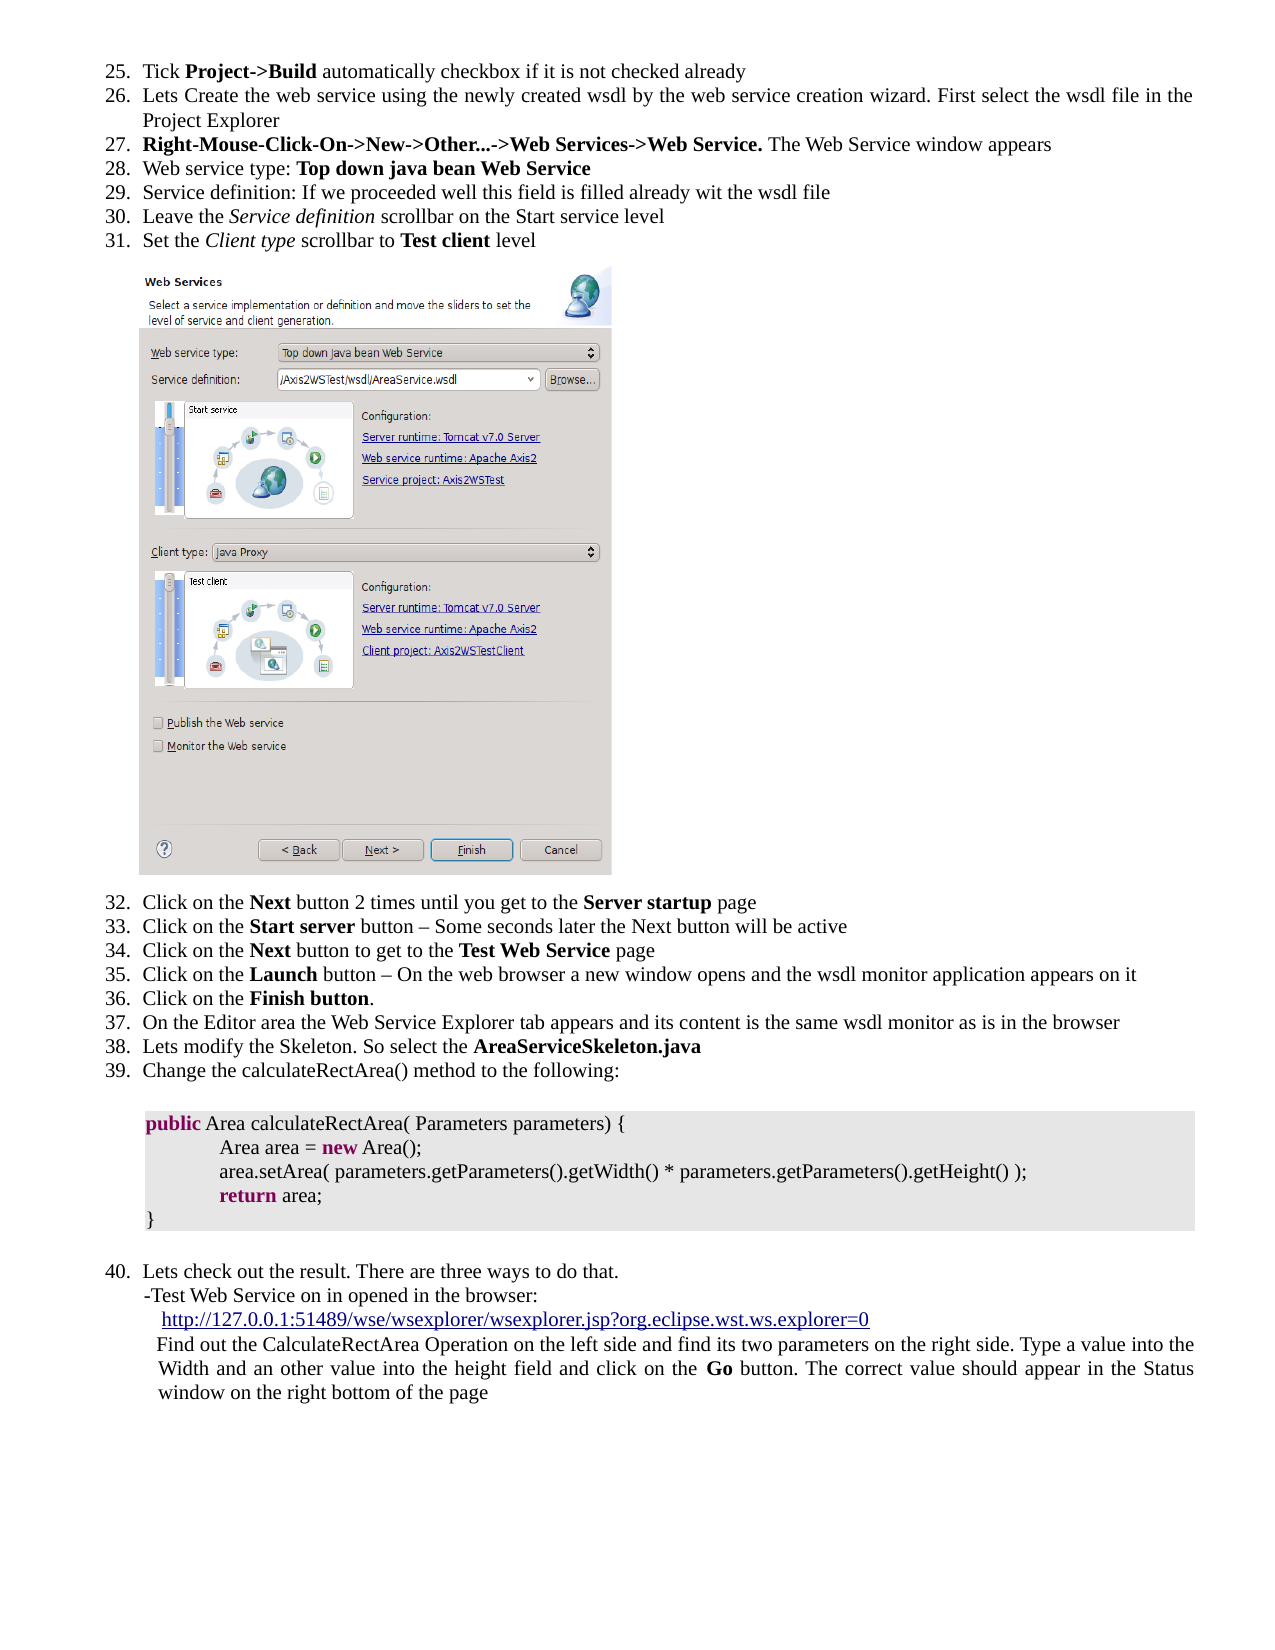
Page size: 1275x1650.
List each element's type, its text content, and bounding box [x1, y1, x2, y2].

text Find out the CalculateRectArea Operation on the left side and find its two parameters on the right side. Type a value into the Width and an other value into the height field and click on the Go button. The correct value should appear in the Status window on the right bottom of the page [156, 1331, 1195, 1404]
list Click on the Start server button – Some seconds later the Next button will be active [105, 914, 1195, 938]
list Click on the Finish button. [105, 986, 1195, 1010]
list Tick Project->Build automatically checkbox if it is not checked already [105, 59, 1195, 83]
text area.setArea( parameters.getParameters().getWidth() * parameters.getParameters().getHeight() ); [145, 1159, 1195, 1183]
list Click on the Next button to get to the Test Web Service page [105, 938, 1195, 962]
list Service definition: If we proceeded well this field is filled already wit the wsdl file [105, 180, 1195, 204]
list Click on the Next button 2 times until you get to the Server startup page [105, 889, 1195, 914]
list Set the Client type scrollbar to Test client level [105, 228, 1195, 252]
text Area area = new Area(); [145, 1134, 1195, 1159]
text public Area calculateRectArea( Parameters parameters) { [145, 1111, 1195, 1134]
picture [139, 266, 612, 875]
list On the Editor area the Web Service Explorer tab appears and its content is the same wsdl monitor as is in the browser [105, 1010, 1195, 1034]
text -Test Web Service on in opened in the browser: [144, 1283, 1195, 1307]
list Web service type: Top down java bean Web Service [105, 156, 1195, 180]
list Right-Mouse-Click-On->New->Other...->Web Services->Web Service. The Web Service window appears [105, 132, 1195, 156]
list Change the calculateRectArea() method to the following: [105, 1058, 1195, 1082]
list Lets modify the Skeleton. So select the AreaServiceSkeleton.java [105, 1034, 1195, 1058]
list Click on the Launch button – On the web browser a new window opens and the wsdl monitor application appears on it [105, 962, 1195, 986]
text return area; [145, 1183, 1195, 1207]
text http://127.0.0.1:51489/wse/wsexplorer/wsexplorer.jsp?org.eclipse.wst.ws.explorer=0 [156, 1307, 1195, 1331]
list Leave the Service definition scrollbar on the Start service level [105, 204, 1195, 228]
list Lets check out the result. There are three ways to do that. [105, 1259, 1195, 1283]
text } [145, 1207, 1195, 1231]
list Lets Create the web service using the newly created wsdl by the web service creation wizard. First select the wsdl file in the Project Explorer [105, 83, 1195, 132]
